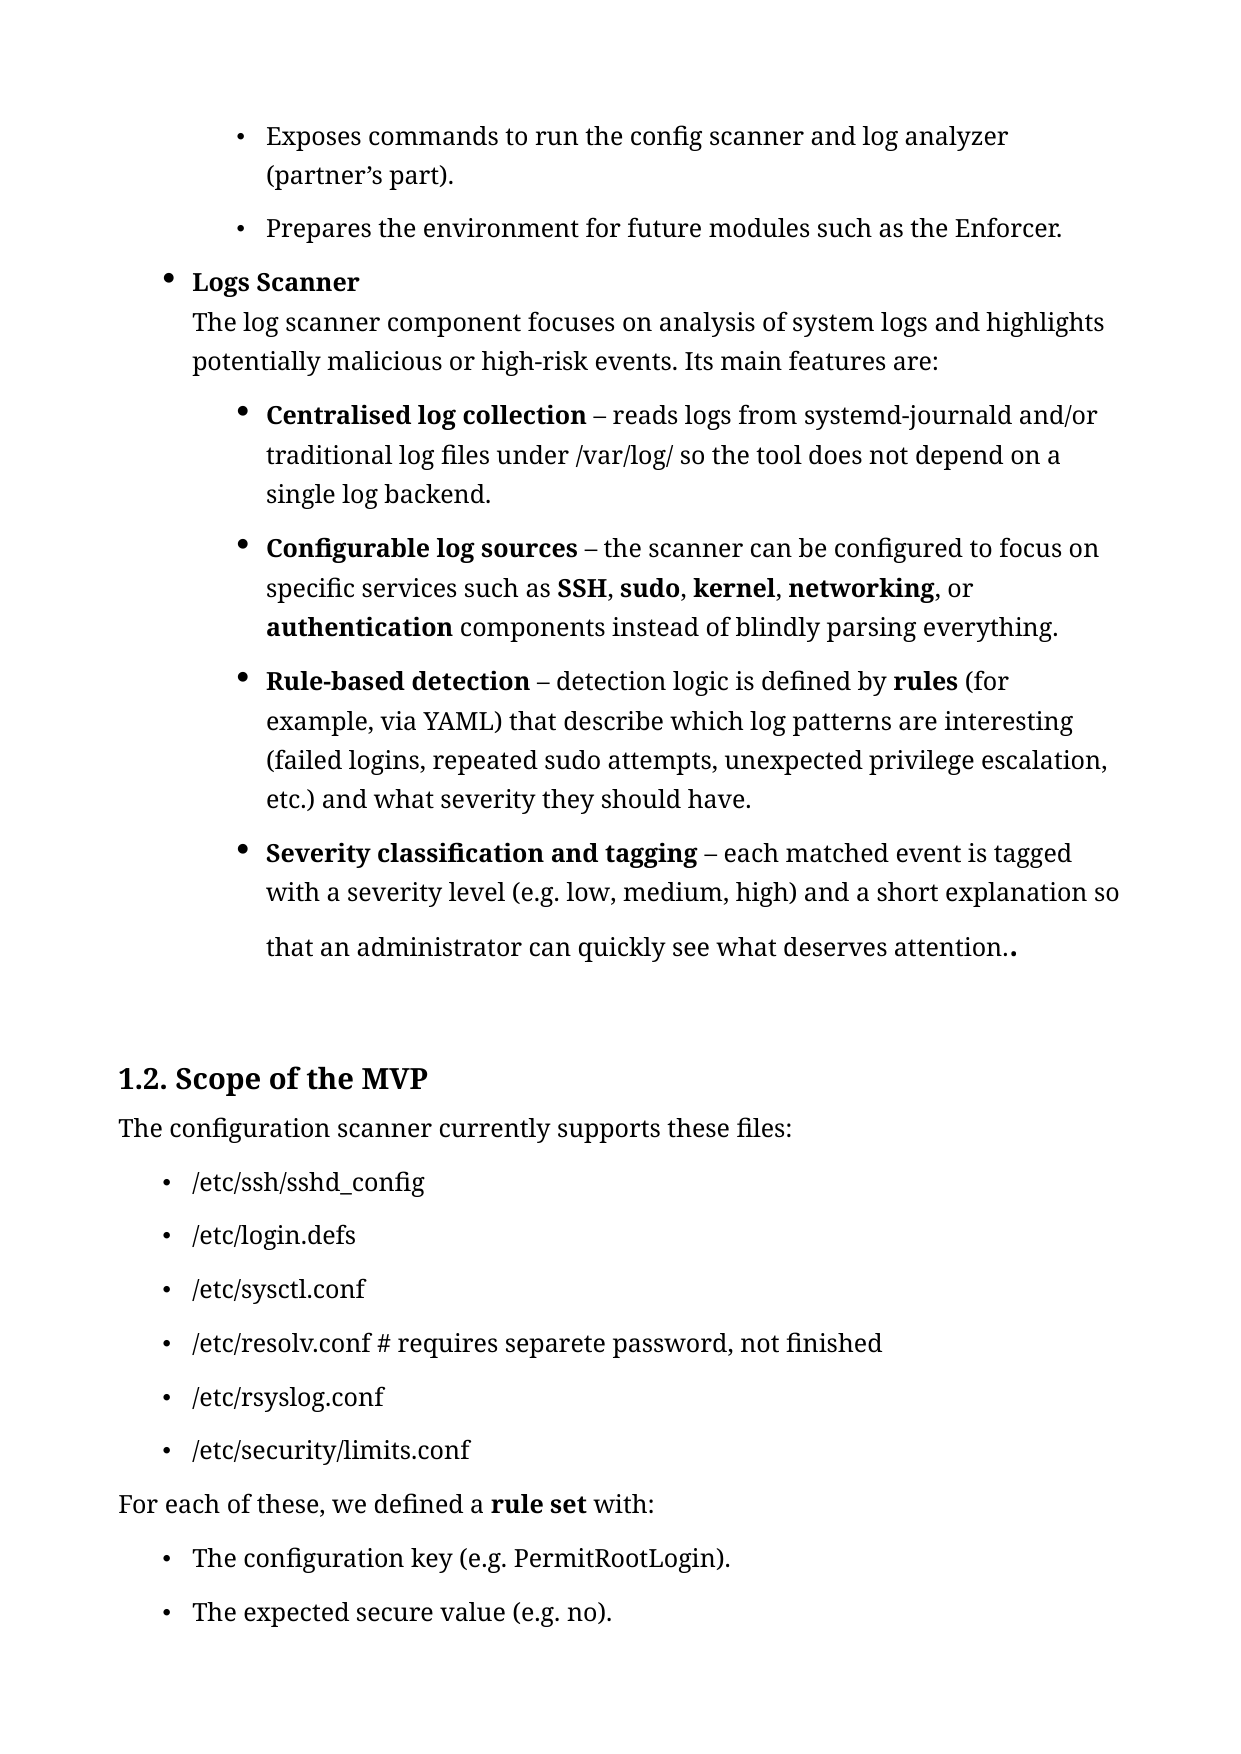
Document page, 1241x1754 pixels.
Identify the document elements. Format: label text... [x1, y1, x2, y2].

list Exposes commands to run the config scanner and log analyzer (partner’s part). [236, 118, 1122, 191]
list The expected secure value (e.g. no). [162, 1594, 1122, 1628]
list /etc/sysctl.conf [162, 1272, 1122, 1306]
list Logs Scanner The log scanner component focuses on analysis of system logs and highlights potentially malicious or high-risk events. Its main features are: [162, 265, 1122, 378]
subtitle 1.2. Scope of the MVP [118, 1058, 1122, 1098]
list The configuration key (e.g. PermitRootLogin). [162, 1541, 1122, 1574]
text For each of these, we defined a rule set with: [118, 1487, 1122, 1521]
list Prepares the environment for future modules such as the Enforcer. [236, 211, 1122, 245]
list /etc/security/limits.conf [162, 1433, 1122, 1467]
list Rule-based detection – detection logic is defined by rules (for example, via YAML) that describe which log patterns are interesting (failed logins, repeated sudo attempts, unexpected privilege escalation, etc.) and what severity they should have. [236, 663, 1122, 816]
list Centralised log collection – reads logs from systemd-journald and/or traditional log files under /var/log/ so the tool does not depend on a single log backend. [236, 398, 1122, 511]
list /etc/resolv.conf # requires separete password, not finished [162, 1326, 1122, 1359]
list Configurable log sources – the scanner can be configured to focus on specific services such as SSH, sudo, kernel, networking, or authentication components instead of blindly parsing everything. [236, 530, 1122, 643]
list /etc/login.defs [162, 1218, 1122, 1252]
list /etc/rsyslog.conf [162, 1379, 1122, 1413]
list Severity classification and tagging – each matched event is tagged with a severity level (e.g. low, medium, high) and a short explanation so that an administrator can quickly see what deserves attention.. [236, 835, 1122, 968]
list /etc/ssh/sshd_config [162, 1164, 1122, 1198]
text The configuration scanner currently supports these files: [118, 1111, 1122, 1144]
